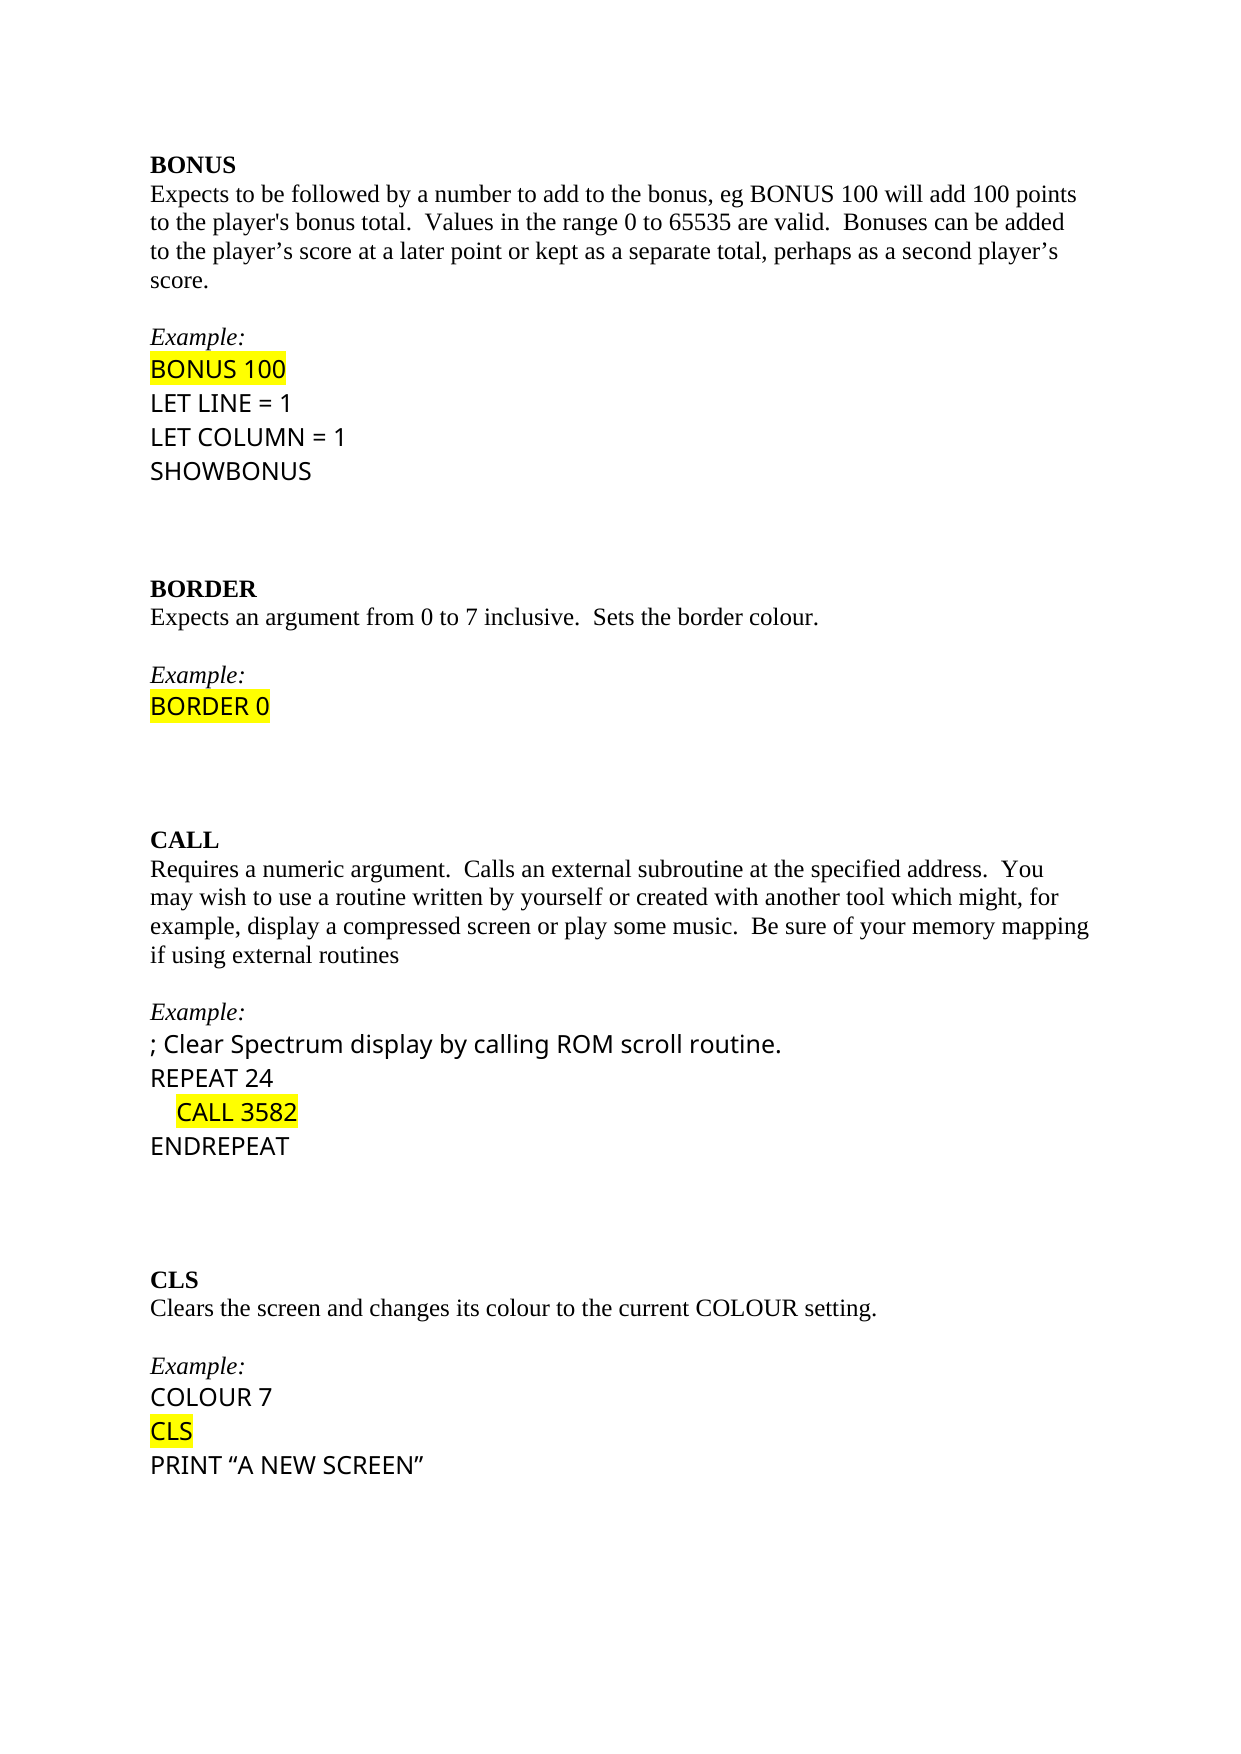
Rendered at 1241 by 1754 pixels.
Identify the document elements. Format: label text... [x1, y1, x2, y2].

text Example: [150, 1351, 1090, 1380]
text BONUS 100 [150, 351, 1090, 385]
text Requires a numeric argument. Calls an external subroutine at the specified address. You may wish to use a routine written by yourself or created with another tool which might, for example, display a compressed screen or play some music. Be sure of your memory mapping if using external routines [150, 854, 1090, 969]
text PRINT “A NEW SCREEN” [150, 1448, 1090, 1482]
text COLOUR 7 [150, 1380, 1090, 1414]
text Example: [150, 322, 1090, 351]
text BORDER 0 [150, 689, 1090, 723]
text LET COLUMN = 1 [150, 419, 1090, 453]
text Example: [150, 660, 1090, 689]
text CLS [150, 1265, 1090, 1293]
text CLS [150, 1414, 1090, 1448]
text REPEAT 24 [150, 1060, 1090, 1094]
text BONUS [150, 150, 1090, 179]
text LET LINE = 1 [150, 385, 1090, 419]
text Clears the screen and changes its colour to the current COLOUR setting. [150, 1293, 1090, 1322]
text CALL 3582 [150, 1094, 1090, 1128]
text Expects to be followed by a number to add to the bonus, eg BONUS 100 will add 100 points to the player's bonus total. Values in the range 0 to 65535 are valid. Bonuses can be added to the player’s score at a later point or kept as a separate total, perhaps as a second player’s score. [150, 179, 1090, 294]
text Expects an argument from 0 to 7 inclusive. Sets the border colour. [150, 602, 1090, 631]
text ENDREPEAT [150, 1128, 1090, 1162]
text CALL [150, 825, 1090, 854]
text Example: [150, 997, 1090, 1026]
text ; Clear Spectrum display by calling ROM scroll routine. [150, 1026, 1090, 1060]
text SHOWBONUS [150, 453, 1090, 487]
text BORDER [150, 574, 1090, 602]
